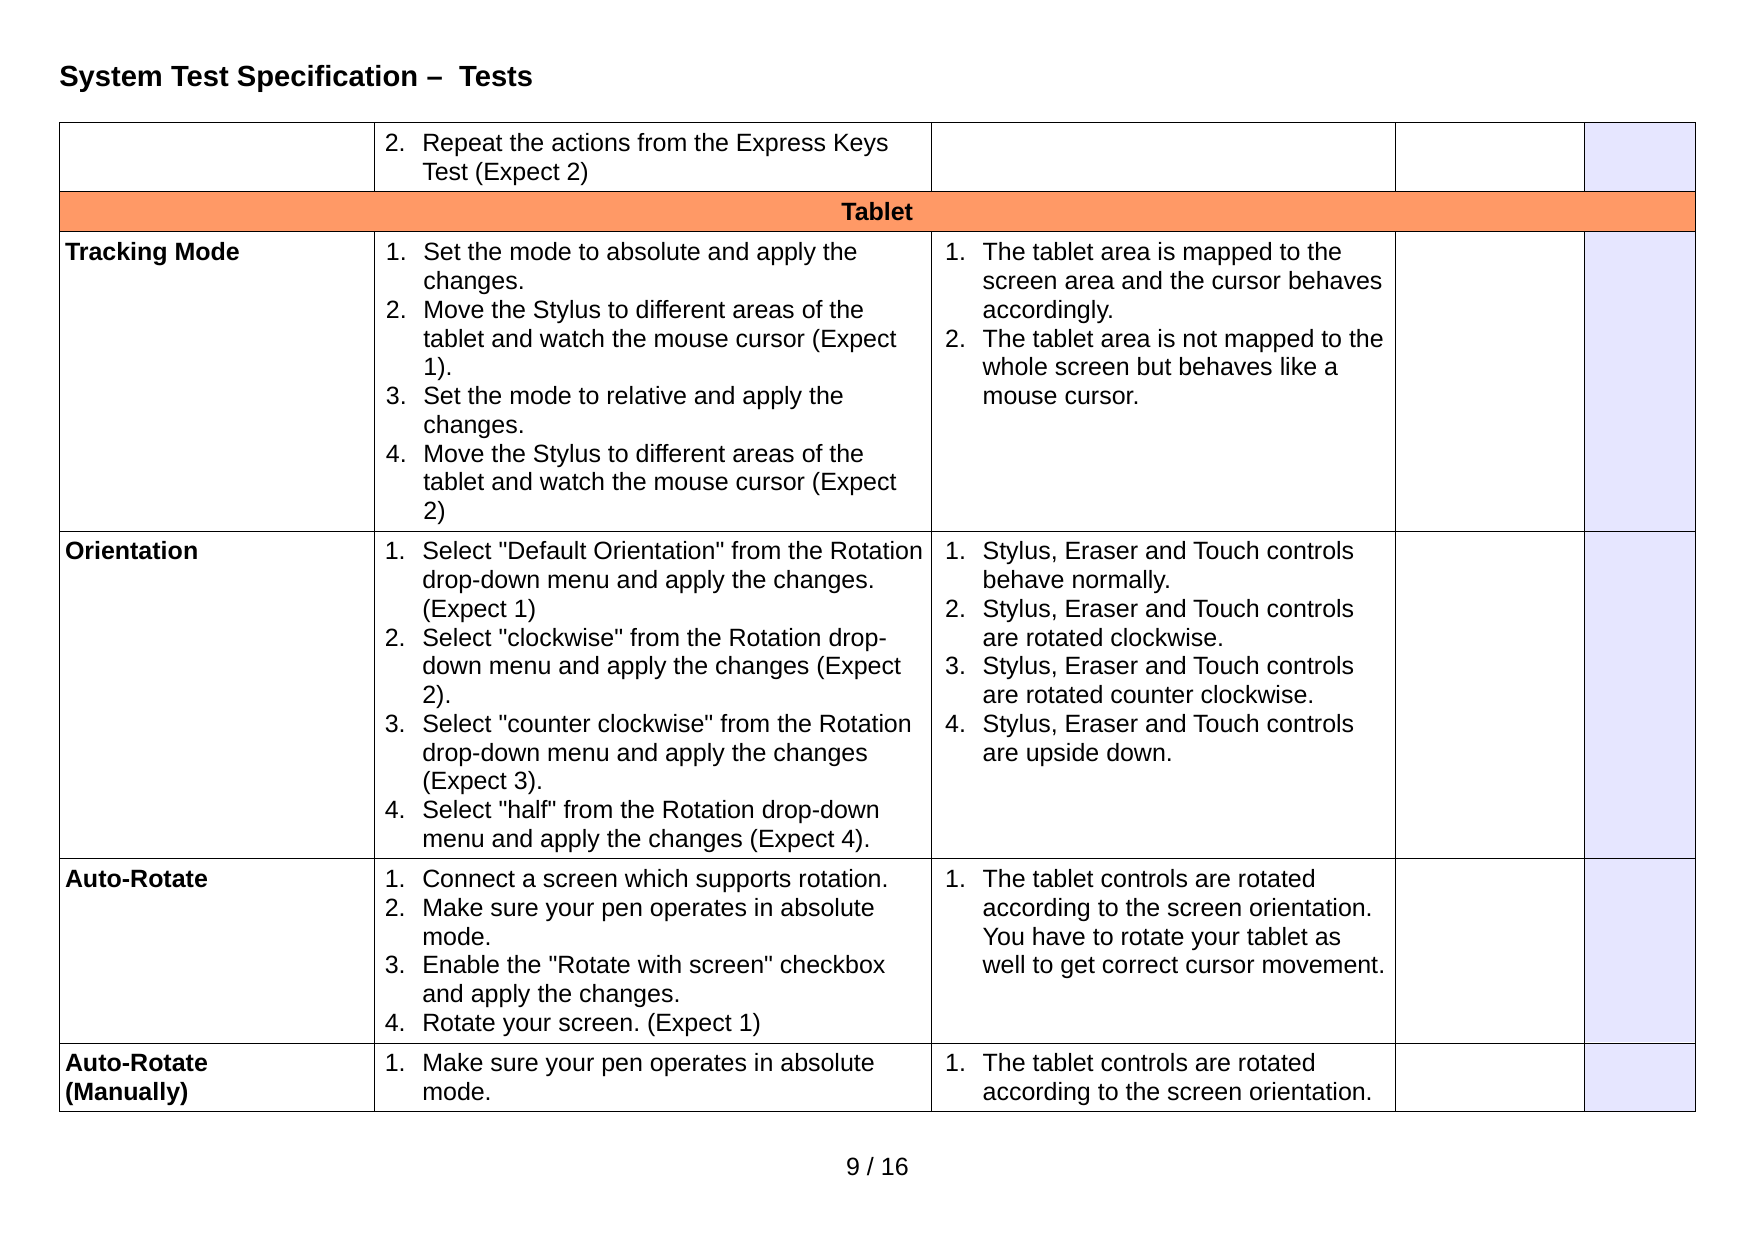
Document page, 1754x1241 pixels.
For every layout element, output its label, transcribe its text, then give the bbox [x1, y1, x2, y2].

table_cell [1396, 123, 1584, 191]
table_cell Auto-Rotate (Manually) [60, 1044, 374, 1111]
table_cell [60, 123, 374, 191]
table_cell Make sure your pen operates in absolute mode. Enable the "Rotate with screen" checkbox and apply the changes. Use "xrandr --output <screen> --rotate left" to rotate the screen. (Expect 1) [375, 1044, 931, 1111]
table_cell [1396, 532, 1584, 858]
table_cell Set the mode to absolute and apply the changes. Move the Stylus to different areas of the tablet and watch the mouse cursor (Expect 1). Set the mode to relative and apply the changes. Move the Stylus to different areas of the tablet and watch the mouse cursor (Expect 2) [375, 232, 931, 531]
table_cell [1585, 859, 1695, 1042]
table_cell Connect a tablet with a wheel. Repeat the actions from the Express Keys Test (Expect 2) [375, 123, 931, 191]
table_cell Tablet [60, 192, 1695, 231]
table_cell [1585, 1044, 1695, 1111]
table_cell [1585, 532, 1695, 858]
table_cell Orientation [60, 532, 374, 858]
table_cell Connect a screen which supports rotation. Make sure your pen operates in absolute mode. Enable the "Rotate with screen" checkbox and apply the changes. Rotate your screen. (Expect 1) [375, 859, 931, 1042]
table_cell Tracking Mode [60, 232, 374, 531]
table_cell The tablet controls are rotated according to the screen orientation. [932, 1044, 1395, 1111]
table_cell [1585, 232, 1695, 531]
table_cell [1396, 859, 1584, 1042]
table_cell The tablet controls are rotated according to the screen orientation. You have to rotate your tablet as well to get correct cursor movement. [932, 859, 1395, 1042]
table_cell Auto-Rotate [60, 859, 374, 1042]
table_cell [932, 123, 1395, 191]
table_cell [1585, 123, 1695, 191]
table_cell Select "Default Orientation" from the Rotation drop-down menu and apply the changes. (Expect 1) Select "clockwise" from the Rotation drop-down menu and apply the changes (Expect 2). Select "counter clockwise" from the Rotation drop-down menu and apply the changes (Expect 3). Select "half" from the Rotation drop-down menu and apply the changes (Expect 4). [375, 532, 931, 858]
table_cell [1396, 1044, 1584, 1111]
table_cell The tablet area is mapped to the screen area and the cursor behaves accordingly. The tablet area is not mapped to the whole screen but behaves like a mouse cursor. [932, 232, 1395, 531]
table_cell Stylus, Eraser and Touch controls behave normally. Stylus, Eraser and Touch controls are rotated clockwise. Stylus, Eraser and Touch controls are rotated counter clockwise. Stylus, Eraser and Touch controls are upside down. [932, 532, 1395, 858]
table_cell [1396, 232, 1584, 531]
